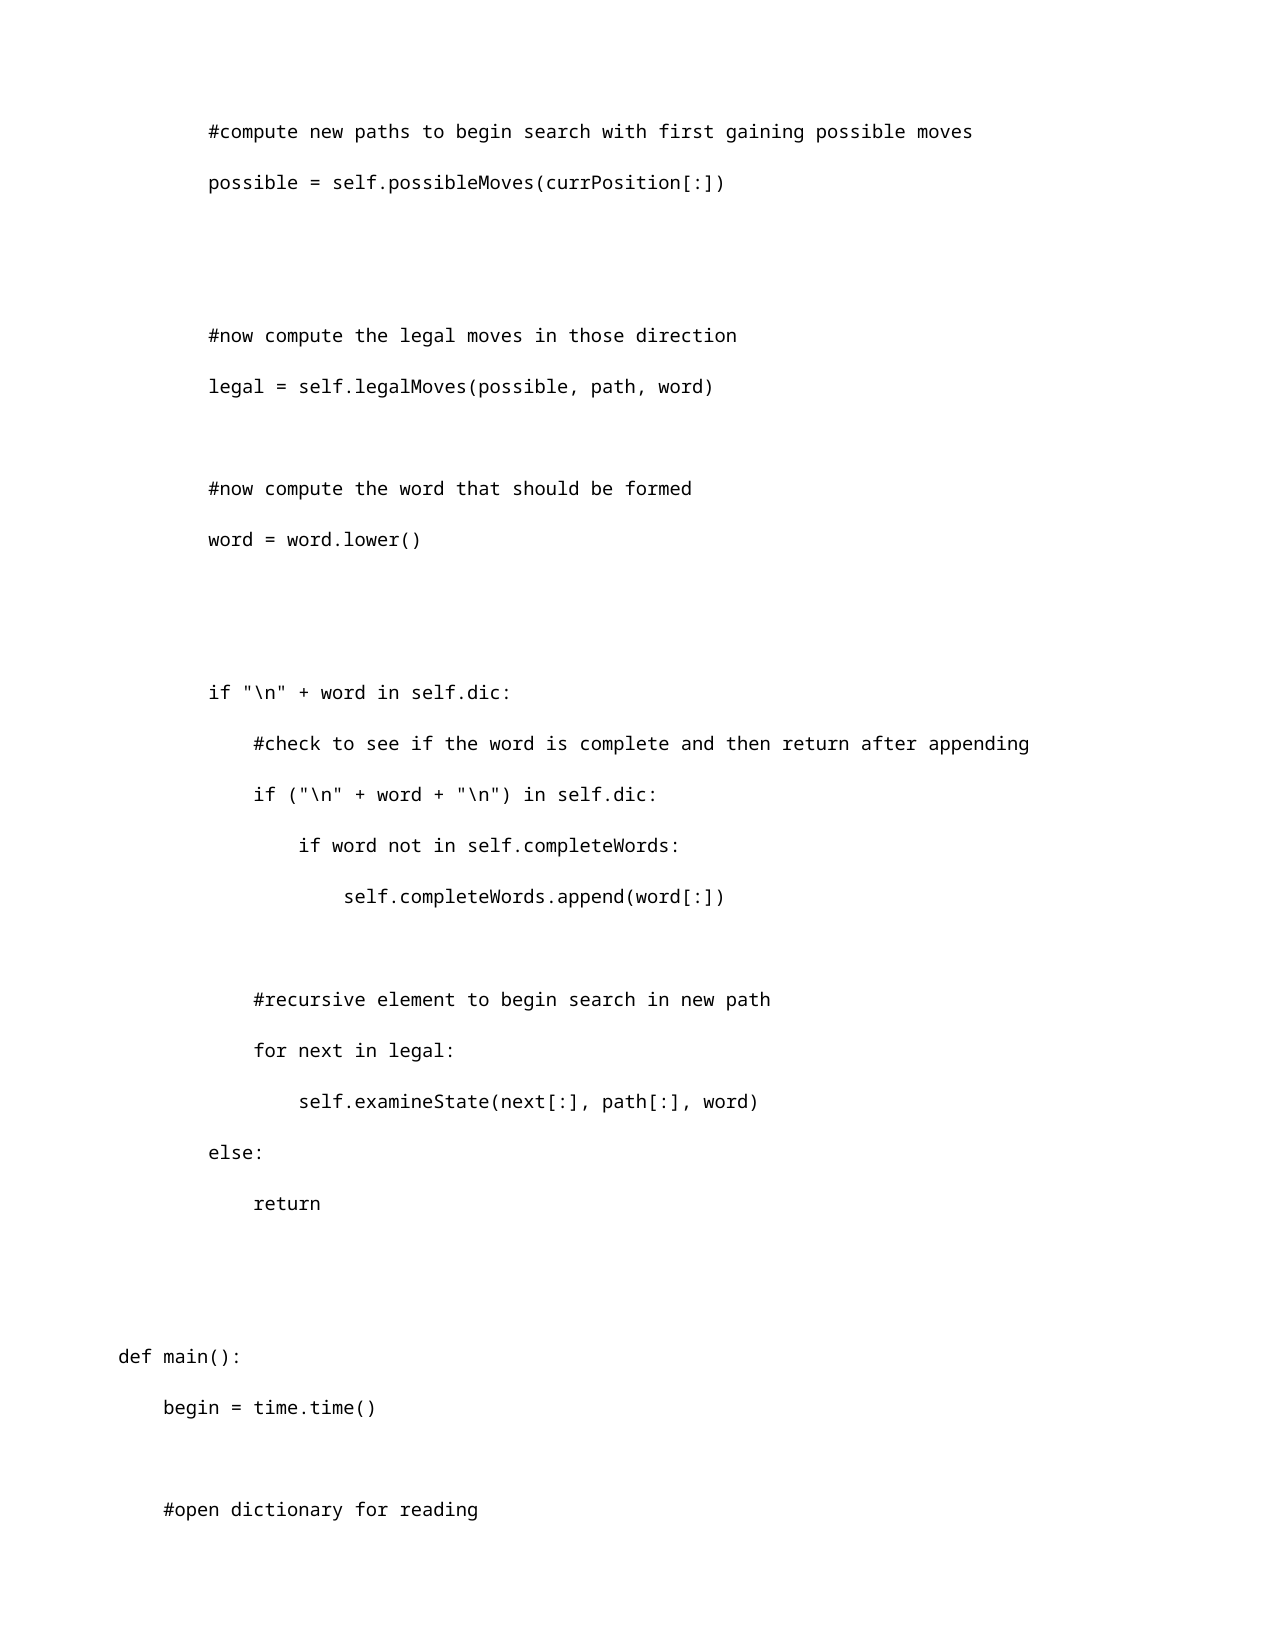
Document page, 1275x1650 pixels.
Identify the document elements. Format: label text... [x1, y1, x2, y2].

text #compute new paths to begin search with first gaining possible moves [118, 118, 1157, 144]
text self.completeWords.append(word[:]) [118, 884, 1157, 909]
text possible = self.possibleMoves(currPosition[:]) [118, 169, 1157, 195]
text for next in legal: [118, 1037, 1157, 1062]
text begin = time.time() [118, 1394, 1157, 1420]
text word = word.lower() [118, 526, 1157, 552]
text if ("\n" + word + "\n") in self.dic: [118, 782, 1157, 807]
text if word not in self.completeWords: [118, 833, 1157, 858]
text #now compute the word that should be formed [118, 475, 1157, 501]
text legal = self.legalMoves(possible, path, word) [118, 373, 1157, 399]
text #recursive element to begin search in new path [118, 986, 1157, 1011]
text def main(): [118, 1343, 1157, 1369]
text if "\n" + word in self.dic: [118, 679, 1157, 705]
text #now compute the legal moves in those direction [118, 322, 1157, 348]
text #open dictionary for reading [118, 1496, 1157, 1522]
text else: [118, 1139, 1157, 1164]
text return [118, 1190, 1157, 1216]
text #check to see if the word is complete and then return after appending [118, 731, 1157, 756]
text self.examineState(next[:], path[:], word) [118, 1088, 1157, 1113]
